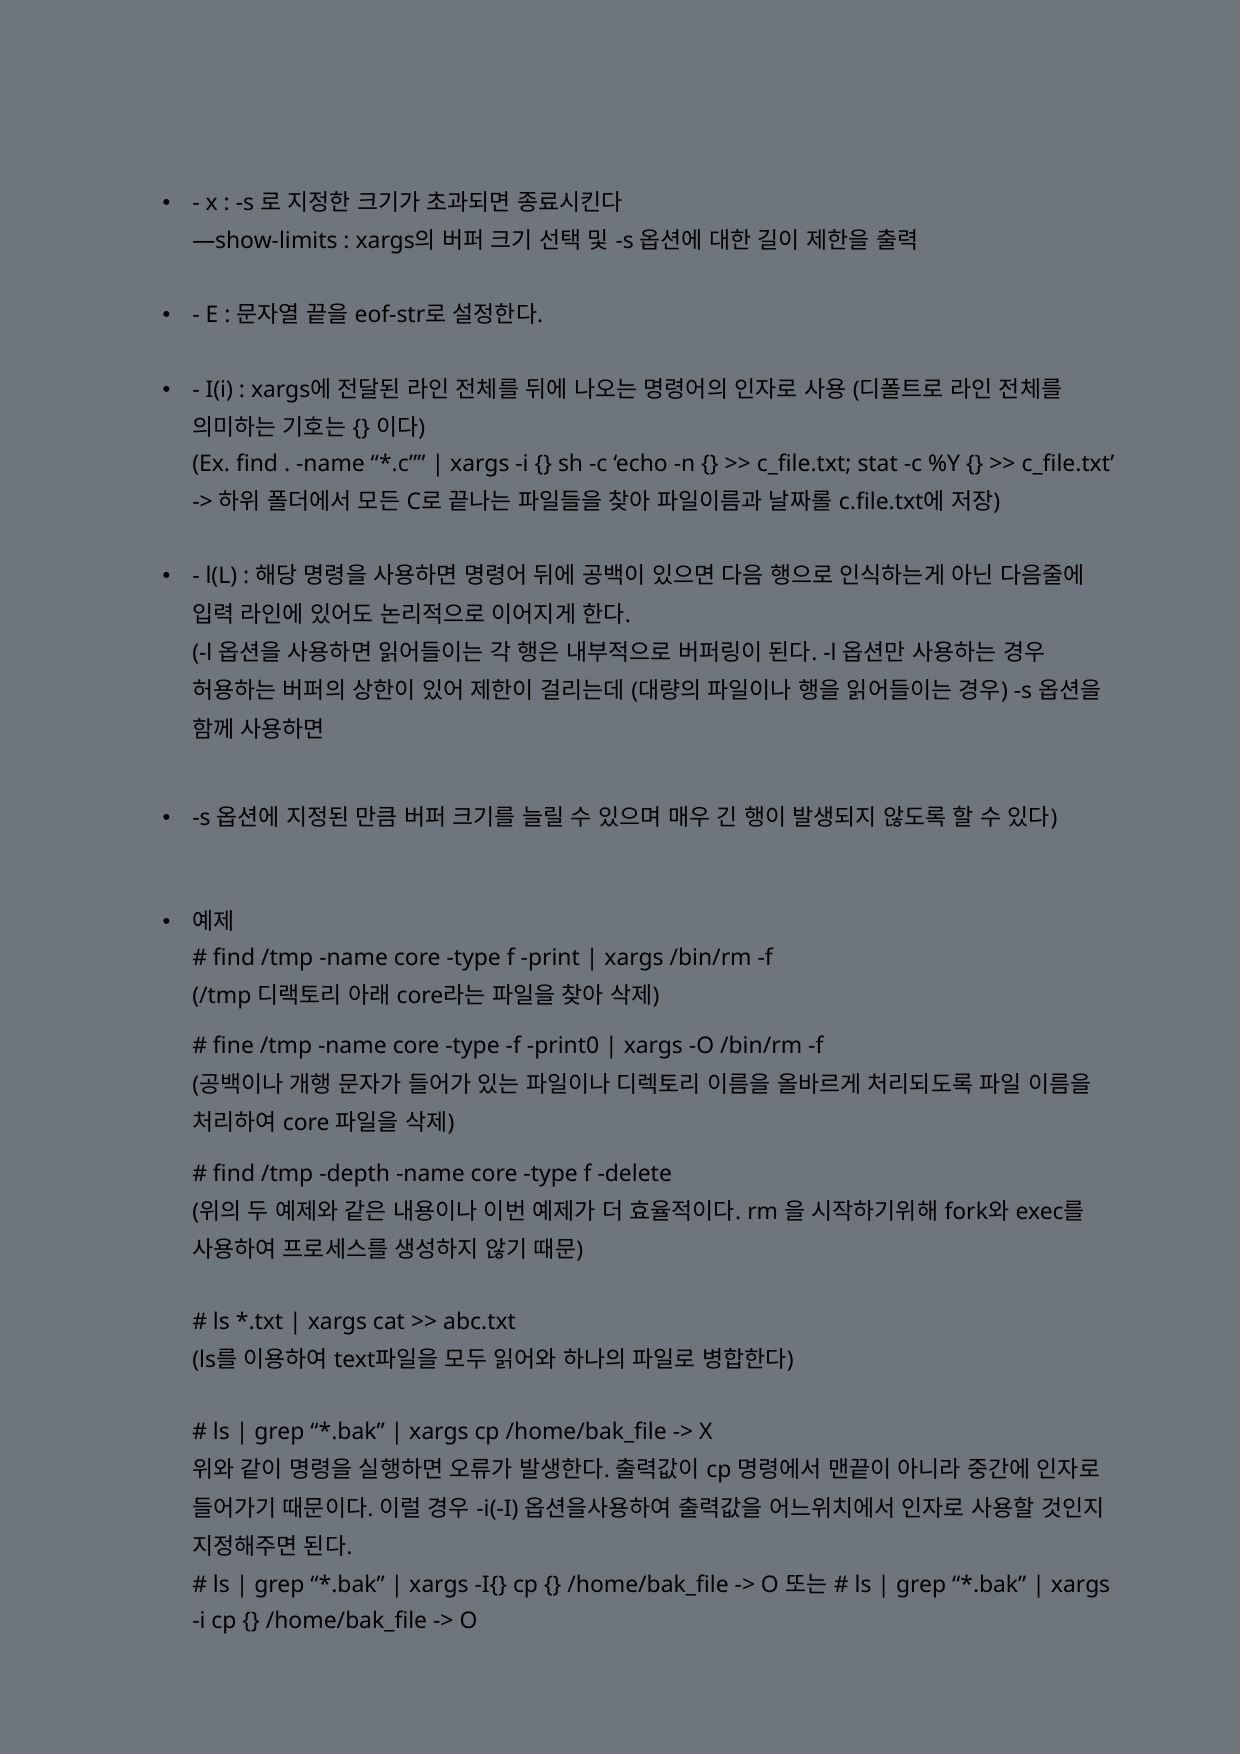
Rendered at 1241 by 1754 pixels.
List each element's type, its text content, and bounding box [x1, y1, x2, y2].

list 위와 같이 명령을 실행하면 오류가 발생한다. 출력값이 cp 명령에서 맨끝이 아니라 중간에 인자로 들어가기 때문이다. 이럴 경우 -i(-I) 옵션을사용하여 출력값을 어느위치에서 인자로 사용할 것인지 지정해주면 된다. [162, 1451, 1122, 1561]
list # ls | grep “*.bak” | xargs -I{} cp {} /home/bak_file -> O 또는 # ls | grep “*.bak” | xargs -i cp {} /home/bak_file -> O [162, 1566, 1122, 1635]
list (-l 옵션을 사용하면 읽어들이는 각 행은 내부적으로 버퍼링이 된다. -l 옵션만 사용하는 경우 허용하는 버퍼의 상한이 있어 제한이 걸리는데 (대량의 파일이나 행을 읽어들이는 경우) -s 옵션을 함께 사용하면 [162, 634, 1122, 744]
list (ls를 이용하여 text파일을 모두 읽어와 하나의 파일로 병합한다) [162, 1341, 1122, 1374]
list # ls | grep “*.bak” | xargs cp /home/bak_file -> X [162, 1415, 1122, 1446]
list # find /tmp -depth -name core -type f -delete [162, 1157, 1122, 1188]
list 예제 [162, 902, 1122, 936]
list (Ex. find . -name “*.c”” | xargs -i {} sh -c ‘echo -n {} >> c_file.txt; stat -c %Y {} >> c_file.txt’ -> 하위 폴더에서 모든 C로 끝나는 파일들을 찾아 파일이름과 날짜롤 c.file.txt에 저장) [162, 447, 1122, 516]
list - E : 문자열 끝을 eof-str로 설정한다. [162, 296, 1122, 329]
list # find /tmp -name core -type f -print | xargs /bin/rm -f [162, 941, 1122, 972]
list (공백이나 개행 문자가 들어가 있는 파일이나 디렉토리 이름을 올바르게 처리되도록 파일 이름을 처리하여 core 파일을 삭제) [162, 1065, 1122, 1137]
list (/tmp 디랙토리 아래 core라는 파일을 찾아 삭제) [162, 977, 1122, 1010]
list (위의 두 예제와 같은 내용이나 이번 예제가 더 효율적이다. rm 을 시작하기위해 fork와 exec를 사용하여 프로세스를 생성하지 않기 때문) [162, 1192, 1122, 1264]
list - I(i) : xargs에 전달된 라인 전체를 뒤에 나오는 명령어의 인자로 사용 (디폴트로 라인 전체를 의미하는 기호는 {} 이다) [162, 370, 1122, 442]
list # ls *.txt | xargs cat >> abc.txt [162, 1305, 1122, 1336]
list # fine /tmp -name core -type -f -print0 | xargs -O /bin/rm -f [162, 1029, 1122, 1061]
list -s 옵션에 지정된 만큼 버퍼 크기를 늘릴 수 있으며 매우 긴 행이 발생되지 않도록 할 수 있다) [162, 799, 1122, 832]
list - l(L) : 해당 명령을 사용하면 명령어 뒤에 공백이 있으면 다음 행으로 인식하는게 아닌 다음줄에 입력 라인에 있어도 논리적으로 이어지게 한다. [162, 557, 1122, 629]
list - x : -s 로 지정한 크기가 초과되면 종료시킨다 [162, 183, 1122, 217]
list —show-limits : xargs의 버퍼 크기 선택 및 -s 옵션에 대한 길이 제한을 출력 [162, 222, 1122, 255]
